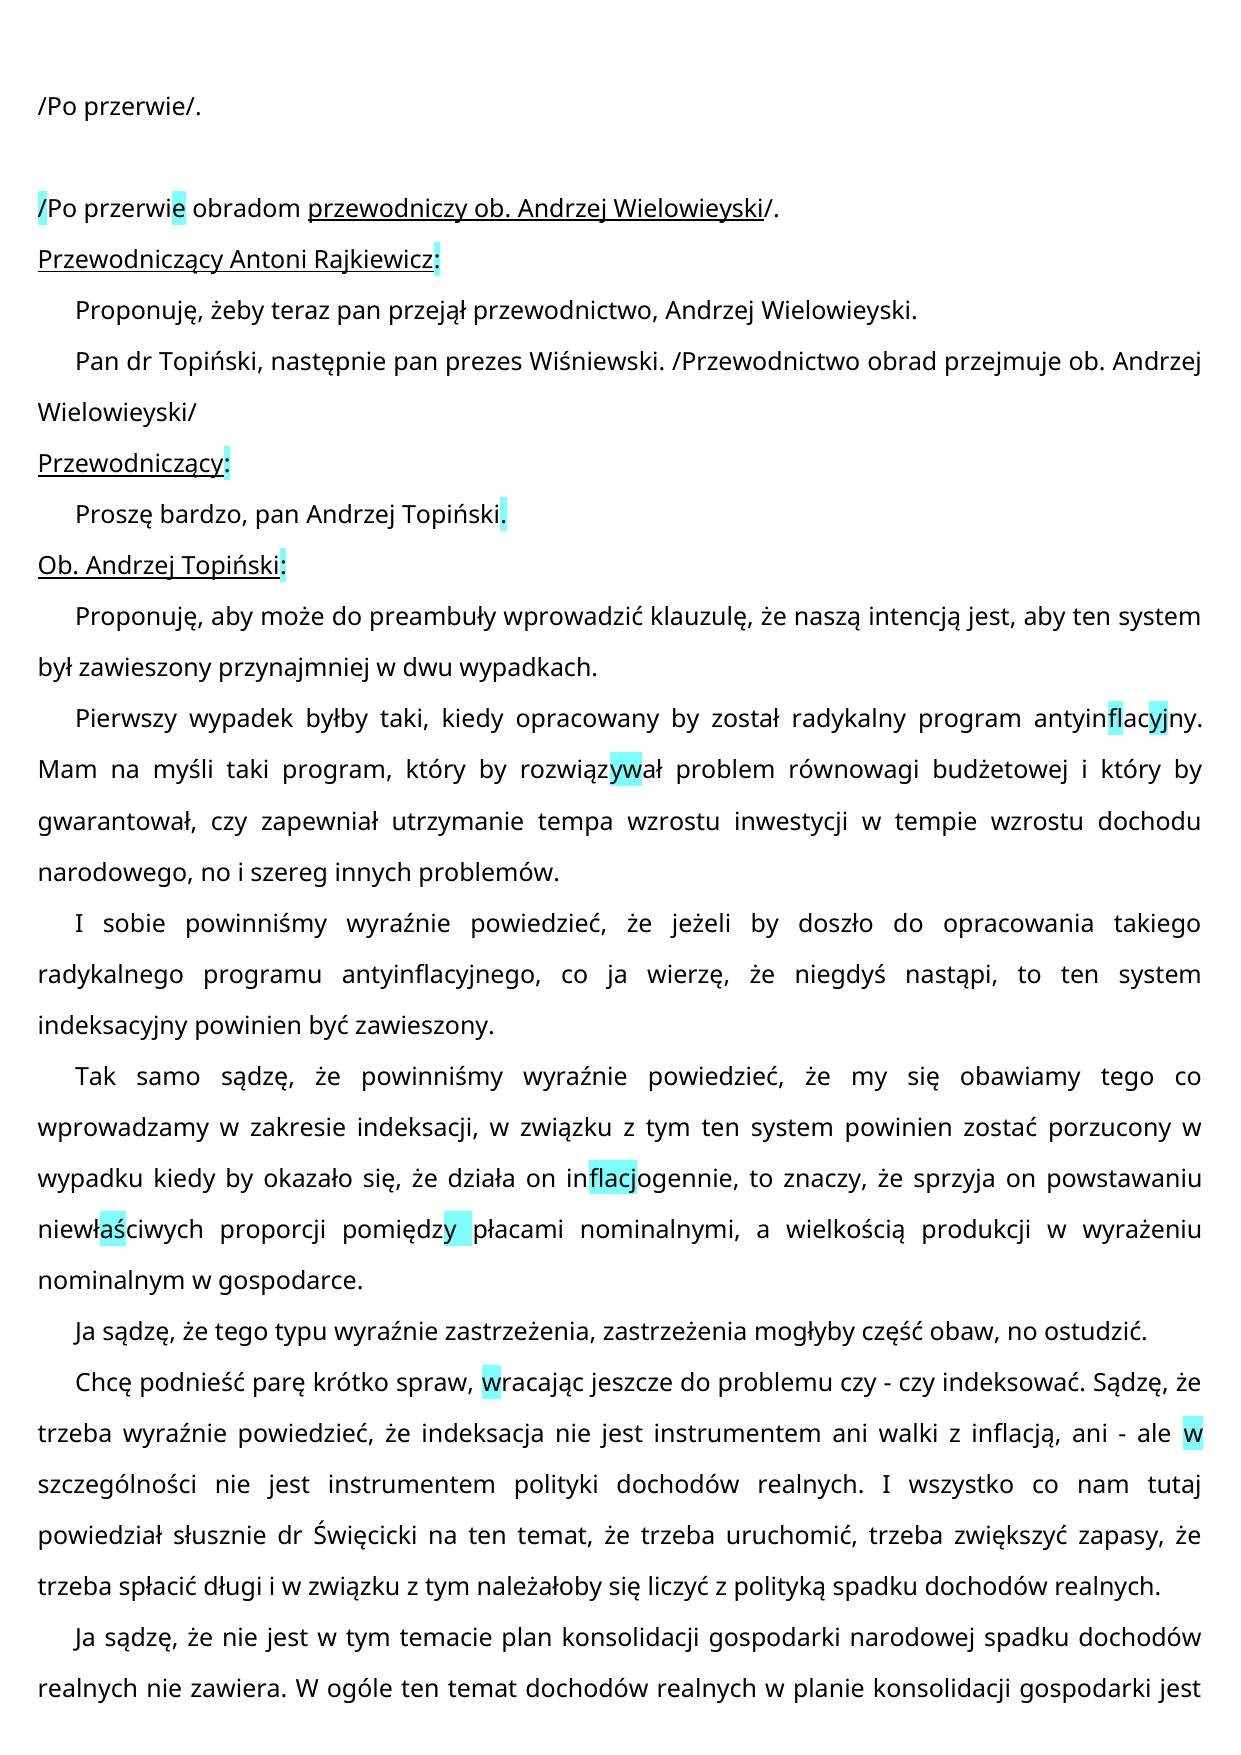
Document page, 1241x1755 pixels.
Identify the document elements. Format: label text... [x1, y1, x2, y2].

text Pierwszy wypadek byłby taki, kiedy opracowany by został radykalny program antyinflacyjny. Mam na myśli taki program, który by rozwiązywał problem równowagi budżetowej i który by gwarantował, czy zapewniał utrzymanie tempa wzrostu inwestycji w tempie wzrostu dochodu narodowego, no i szereg innych problemów. [37, 701, 1203, 888]
text Proszę bardzo, pan Andrzej Topiński. [37, 497, 1203, 531]
text Ja sądzę, że nie jest w tym temacie plan konsolidacji gospodarki narodowej spadku dochodów realnych nie zawiera. W ogóle ten temat dochodów realnych w planie konsolidacji gospodarki jest [37, 1620, 1203, 1705]
text I sobie powinniśmy wyraźnie powiedzieć, że jeżeli by doszło do opracowania takiego radykalnego programu antyinflacyjnego, co ja wierzę, że niegdyś nastąpi, to ten system indeksacyjny powinien być zawieszony. [37, 905, 1203, 1041]
text Przewodniczący: [37, 446, 1203, 480]
text Ja sądzę, że tego typu wyraźnie zastrzeżenia, zastrzeżenia mogłyby część obaw, no ostudzić. [37, 1313, 1203, 1348]
text Pan dr Topiński, następnie pan prezes Wiśniewski. /Przewodnictwo obrad przejmuje ob. Andrzej Wielowieyski/ [37, 344, 1203, 429]
text /Po przerwie/. [37, 88, 1203, 123]
text Proponuję, aby może do preambuły wprowadzić klauzulę, że naszą intencją jest, aby ten system był zawieszony przynajmniej w dwu wypadkach. [37, 599, 1203, 684]
text Przewodniczący Antoni Rajkiewicz: [37, 242, 1203, 276]
text /Po przerwie obradom przewodniczy ob. Andrzej Wielowieyski/. [37, 191, 1203, 225]
text Tak samo sądzę, że powinniśmy wyraźnie powiedzieć, że my się obawiamy tego co wprowadzamy w zakresie indeksacji, w związku z tym ten system powinien zostać porzucony w wypadku kiedy by okazało się, że działa on inflacjogennie, to znaczy, że sprzyja on powstawaniu niewłaściwych proporcji pomiędzy płacami nominalnymi, a wielkością produkcji w wyrażeniu nominalnym w gospodarce. [37, 1058, 1203, 1297]
text Chcę podnieść parę krótko spraw, wracając jeszcze do problemu czy - czy indeksować. Sądzę, że trzeba wyraźnie powiedzieć, że indeksacja nie jest instrumentem ani walki z inflacją, ani - ale w szczególności nie jest instrumentem polityki dochodów realnych. I wszystko co nam tutaj powiedział słusznie dr Święcicki na ten temat, że trzeba uruchomić, trzeba zwiększyć zapasy, że trzeba spłacić długi i w związku z tym należałoby się liczyć z polityką spadku dochodów realnych. [37, 1364, 1203, 1603]
text Ob. Andrzej Topiński: [37, 548, 1203, 582]
text Proponuję, żeby teraz pan przejął przewodnictwo, Andrzej Wielowieyski. [37, 293, 1203, 327]
